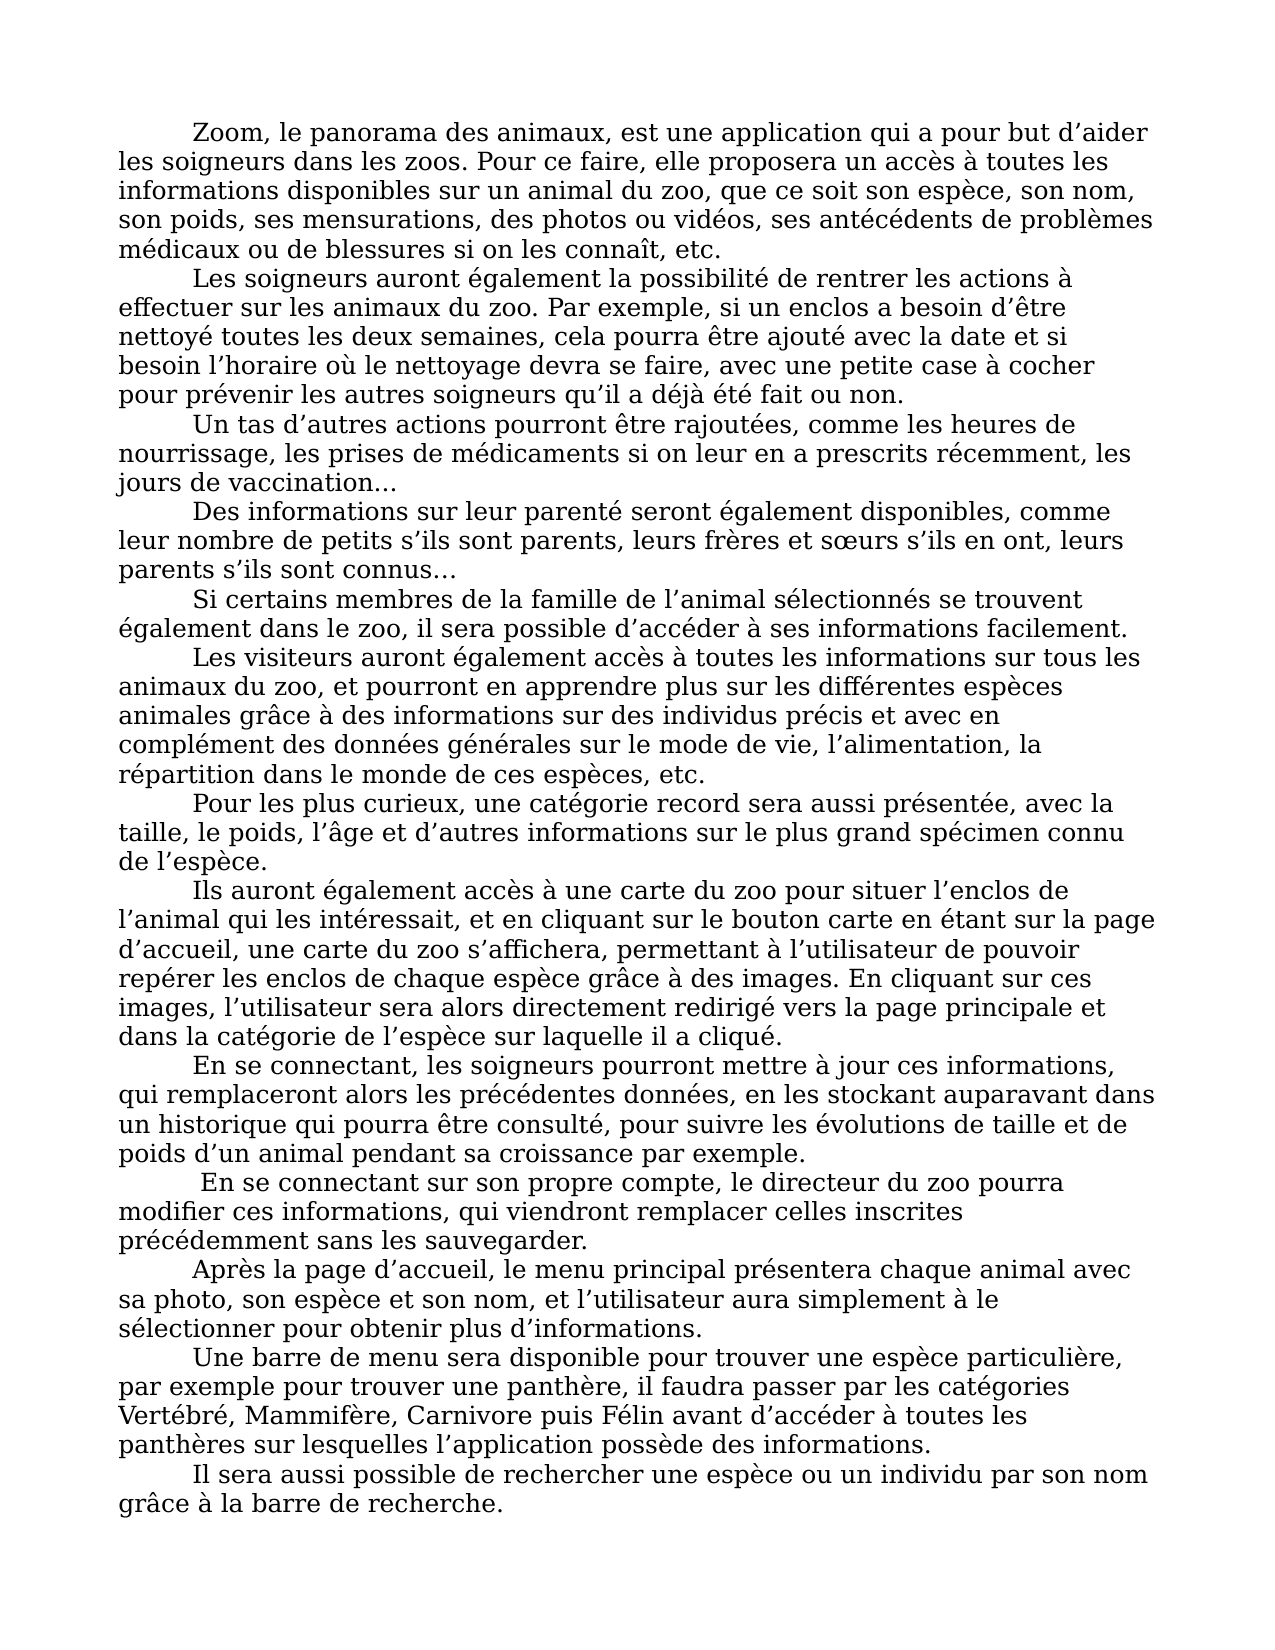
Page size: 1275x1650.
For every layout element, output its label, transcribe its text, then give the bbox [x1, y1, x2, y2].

text Pour les plus curieux, une catégorie record sera aussi présentée, avec la taille, le poids, l’âge et d’autres informations sur le plus grand spécimen connu de l’espèce. [118, 789, 1157, 876]
text Un tas d’autres actions pourront être rajoutées, comme les heures de nourrissage, les prises de médicaments si on leur en a prescrits récemment, les jours de vaccination... [118, 410, 1157, 497]
text Ils auront également accès à une carte du zoo pour situer l’enclos de l’animal qui les intéressait, et en cliquant sur le bouton carte en étant sur la page d’accueil, une carte du zoo s’affichera, permettant à l’utilisateur de pouvoir repérer les enclos de chaque espèce grâce à des images. En cliquant sur ces images, l’utilisateur sera alors directement redirigé vers la page principale et dans la catégorie de l’espèce sur laquelle il a cliqué. [118, 876, 1157, 1051]
text En se connectant sur son propre compte, le directeur du zoo pourra modifier ces informations, qui viendront remplacer celles inscrites précédemment sans les sauvegarder. [118, 1168, 1157, 1256]
text Les visiteurs auront également accès à toutes les informations sur tous les animaux du zoo, et pourront en apprendre plus sur les différentes espèces animales grâce à des informations sur des individus précis et avec en complément des données générales sur le mode de vie, l’alimentation, la répartition dans le monde de ces espèces, etc. [118, 643, 1157, 789]
text En se connectant, les soigneurs pourront mettre à jour ces informations, qui remplaceront alors les précédentes données, en les stockant auparavant dans un historique qui pourra être consulté, pour suivre les évolutions de taille et de poids d’un animal pendant sa croissance par exemple. [118, 1051, 1157, 1168]
text Une barre de menu sera disponible pour trouver une espèce particulière, par exemple pour trouver une panthère, il faudra passer par les catégories Vertébré, Mammifère, Carnivore puis Félin avant d’accéder à toutes les panthères sur lesquelles l’application possède des informations. [118, 1343, 1157, 1460]
text Il sera aussi possible de rechercher une espèce ou un individu par son nom grâce à la barre de recherche. [118, 1460, 1157, 1518]
text Après la page d’accueil, le menu principal présentera chaque animal avec sa photo, son espèce et son nom, et l’utilisateur aura simplement à le sélectionner pour obtenir plus d’informations. [118, 1256, 1157, 1343]
text Zoom, le panorama des animaux, est une application qui a pour but d’aider les soigneurs dans les zoos. Pour ce faire, elle proposera un accès à toutes les informations disponibles sur un animal du zoo, que ce soit son espèce, son nom, son poids, ses mensurations, des photos ou vidéos, ses antécédents de problèmes médicaux ou de blessures si on les connaît, etc. [118, 118, 1157, 264]
text Des informations sur leur parenté seront également disponibles, comme leur nombre de petits s’ils sont parents, leurs frères et sœurs s’ils en ont, leurs parents s’ils sont connus… [118, 497, 1157, 585]
text Si certains membres de la famille de l’animal sélectionnés se trouvent également dans le zoo, il sera possible d’accéder à ses informations facilement. [118, 585, 1157, 643]
text Les soigneurs auront également la possibilité de rentrer les actions à effectuer sur les animaux du zoo. Par exemple, si un enclos a besoin d’être nettoyé toutes les deux semaines, cela pourra être ajouté avec la date et si besoin l’horaire où le nettoyage devra se faire, avec une petite case à cocher pour prévenir les autres soigneurs qu’il a déjà été fait ou non. [118, 264, 1157, 410]
